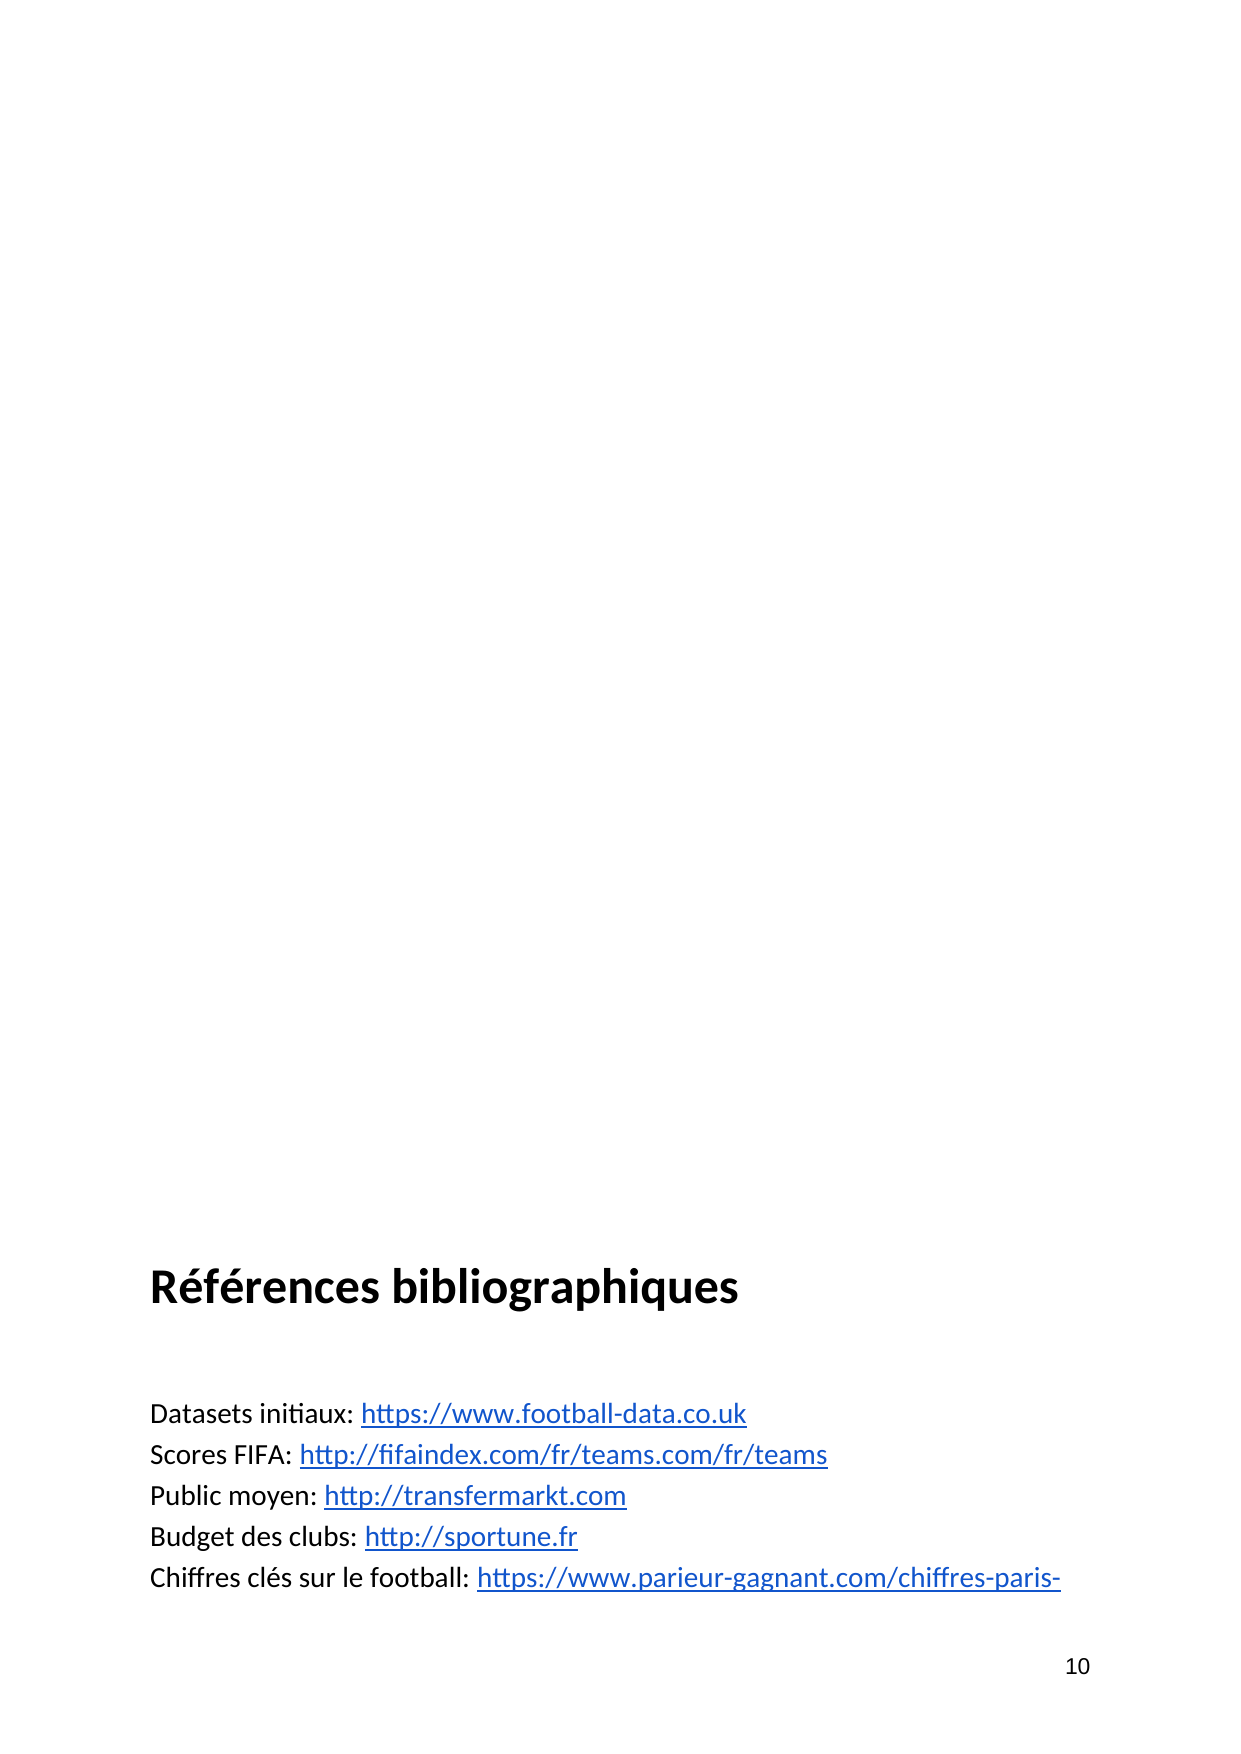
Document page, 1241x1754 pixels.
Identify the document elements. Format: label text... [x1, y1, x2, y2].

text Scores FIFA: http://fifaindex.com/fr/teams.com/fr/teams [150, 1436, 1090, 1472]
text Budget des clubs: http://sportune.fr [150, 1518, 1090, 1554]
text Chiffres clés sur le football: https://www.parieur-gagnant.com/chiffres-paris- [150, 1559, 1090, 1595]
text Références bibliographiques [150, 1255, 1090, 1316]
text Public moyen: http://transfermarkt.com [150, 1477, 1090, 1513]
text Datasets initiaux: https://www.football-data.co.uk [150, 1396, 1090, 1431]
